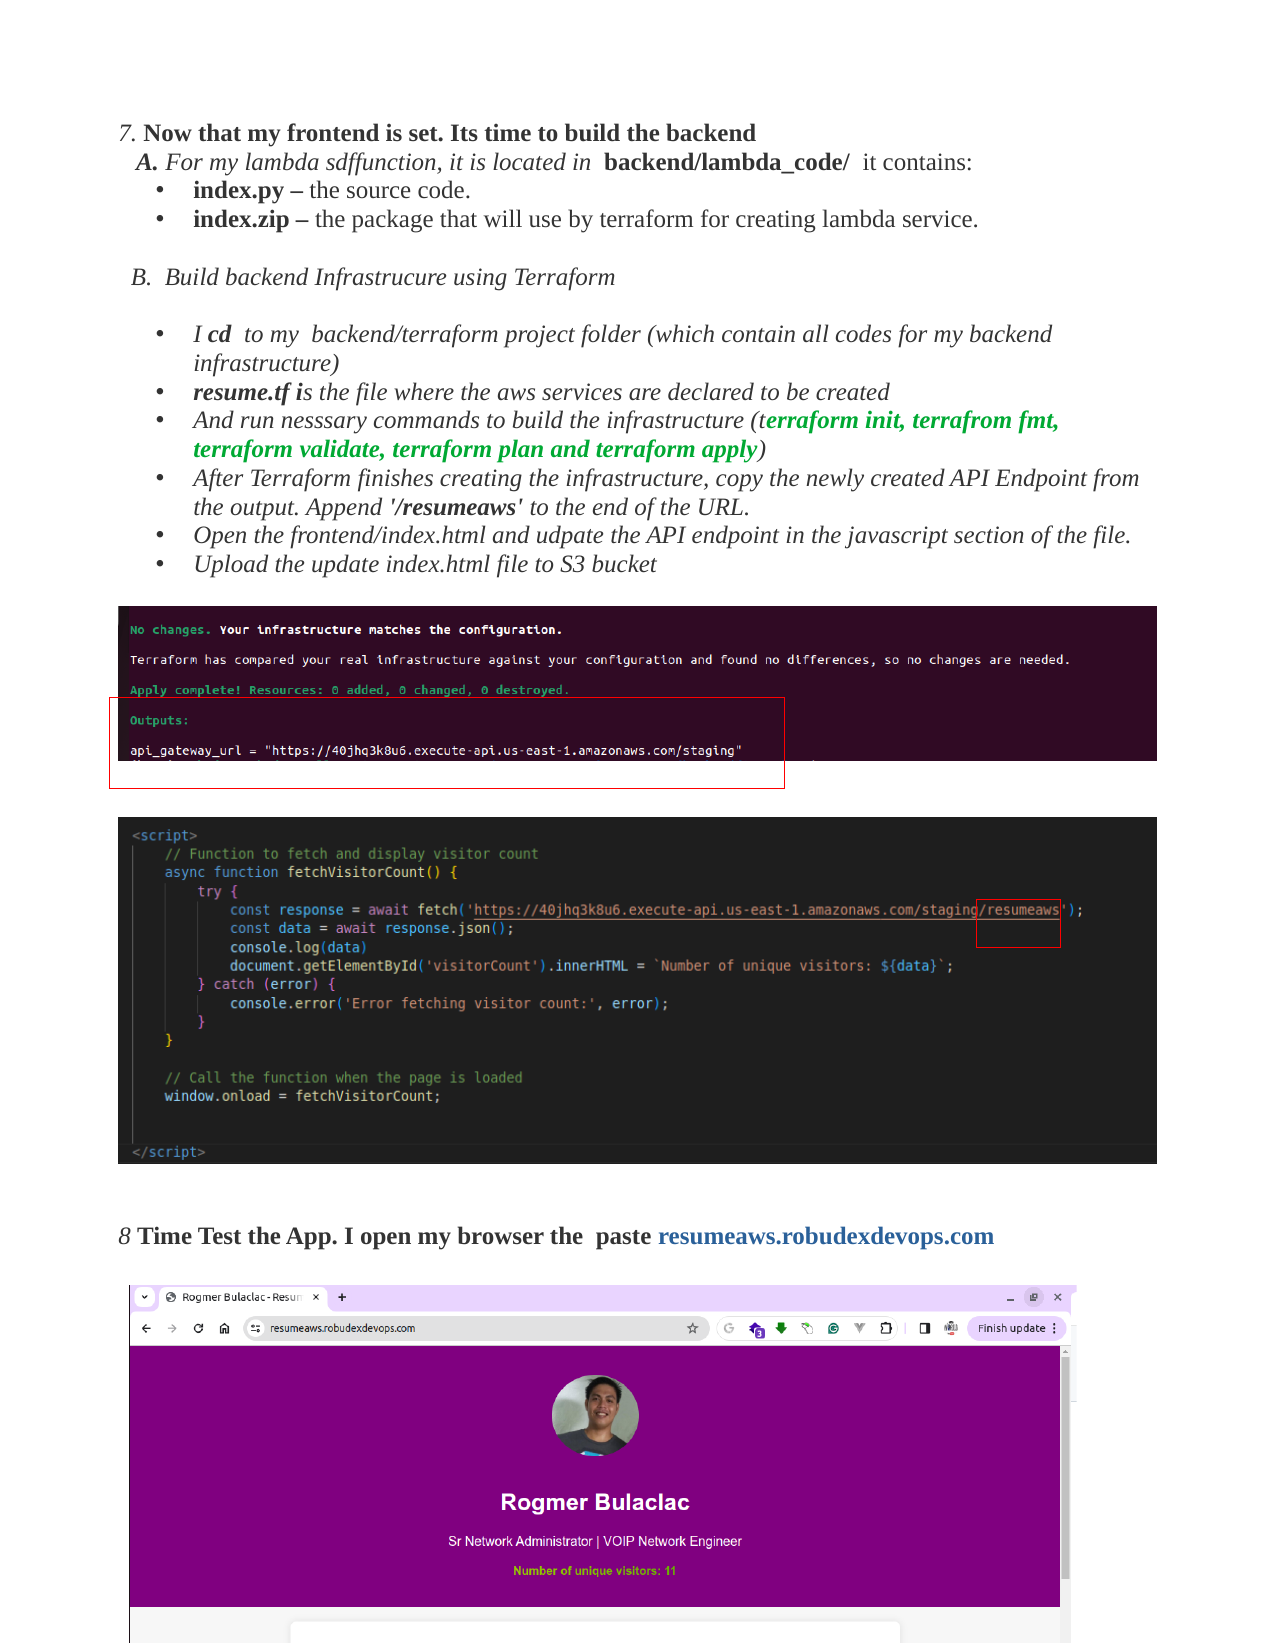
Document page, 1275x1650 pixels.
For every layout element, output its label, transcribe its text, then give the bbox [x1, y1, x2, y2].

picture [118, 606, 1157, 761]
picture [118, 698, 784, 761]
list resume.tf is the file where the aws services are declared to be created [156, 377, 1157, 406]
list Upload the update index.html file to S3 bucket [156, 549, 1157, 578]
text A. For my lambda sdffunction, it is located in backend/lambda_code/ it contains: [118, 147, 1157, 176]
text 7. Now that my frontend is set. Its time to build the backend [118, 118, 1157, 147]
list index.py – the source code. [156, 176, 1157, 204]
list After Terraform finishes creating the infrastructure, copy the newly created API Endpoint from the output. Append '/resumeaws' to the end of the URL. [156, 463, 1157, 521]
text 8 Time Test the App. I open my browser the paste resumeaws.robudexdevops.com [118, 1221, 1157, 1249]
list index.zip – the package that will use by terraform for creating lambda service. [156, 204, 1157, 233]
list And run nesssary commands to build the infrastructure (terraform init, terrafrom fmt, terraform validate, terraform plan and terraform apply) [156, 406, 1157, 463]
list I cd to my backend/terraform project folder (which contain all codes for my backend infrastructure) [156, 319, 1157, 377]
picture [118, 817, 1157, 1164]
text B. Build backend Infrastrucure using Terraform [118, 262, 1157, 291]
picture [129, 1285, 1077, 1643]
list Open the frontend/index.html and udpate the API endpoint in the javascript section of the file. [156, 521, 1157, 549]
